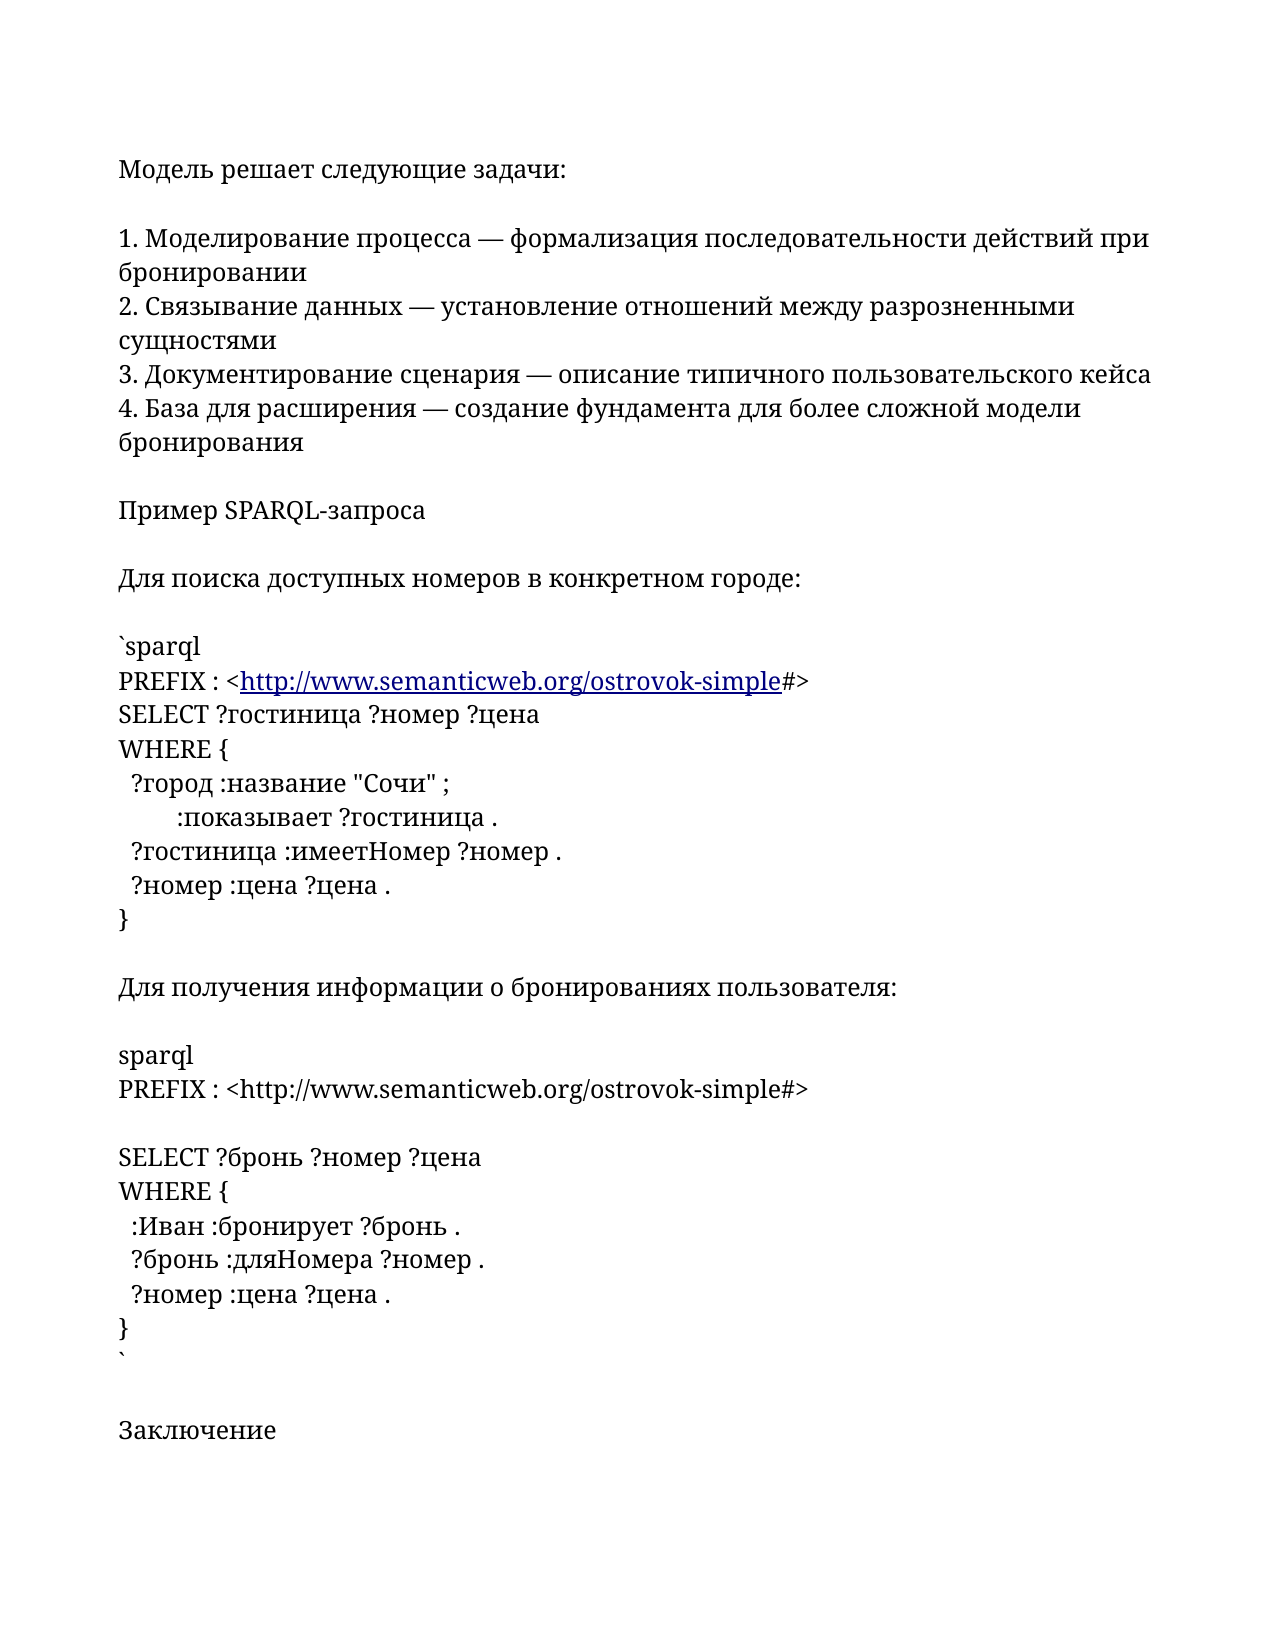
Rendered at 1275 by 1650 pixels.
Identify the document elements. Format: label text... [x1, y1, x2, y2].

text `sparql [118, 629, 1157, 663]
text sparql [118, 1038, 1157, 1072]
text Заключение [118, 1412, 1157, 1447]
text ?гостиница :имеетНомер ?номер . [118, 833, 1157, 867]
text 2. Связывание данных — установление отношений между разрозненными сущностями [118, 288, 1157, 357]
text 1. Моделирование процесса — формализация последовательности действий при бронировании [118, 220, 1157, 288]
text } [118, 902, 1157, 936]
text WHERE { [118, 1174, 1157, 1208]
text :Иван :бронирует ?бронь . [118, 1208, 1157, 1242]
text ?бронь :дляНомера ?номер . [118, 1242, 1157, 1276]
text } [118, 1310, 1157, 1344]
text ?номер :цена ?цена . [118, 1276, 1157, 1310]
text :показывает ?гостиница . [118, 799, 1157, 833]
text Для поиска доступных номеров в конкретном городе: [118, 561, 1157, 595]
text ?номер :цена ?цена . [118, 867, 1157, 902]
text PREFIX : <http://www.semanticweb.org/ostrovok-simple#> [118, 663, 1157, 697]
text Для получения информации о бронированиях пользователя: [118, 970, 1157, 1004]
text PREFIX : <http://www.semanticweb.org/ostrovok-simple#> [118, 1072, 1157, 1106]
text Модель решает следующие задачи: [118, 152, 1157, 186]
text 4. База для расширения — создание фундамента для более сложной модели бронирования [118, 391, 1157, 459]
text ` [118, 1344, 1157, 1378]
text Пример SPARQL-запроса [118, 493, 1157, 527]
text SELECT ?гостиница ?номер ?цена [118, 697, 1157, 731]
text ?город :название "Сочи" ; [118, 765, 1157, 799]
text WHERE { [118, 731, 1157, 765]
text 3. Документирование сценария — описание типичного пользовательского кейса [118, 357, 1157, 391]
text SELECT ?бронь ?номер ?цена [118, 1140, 1157, 1174]
